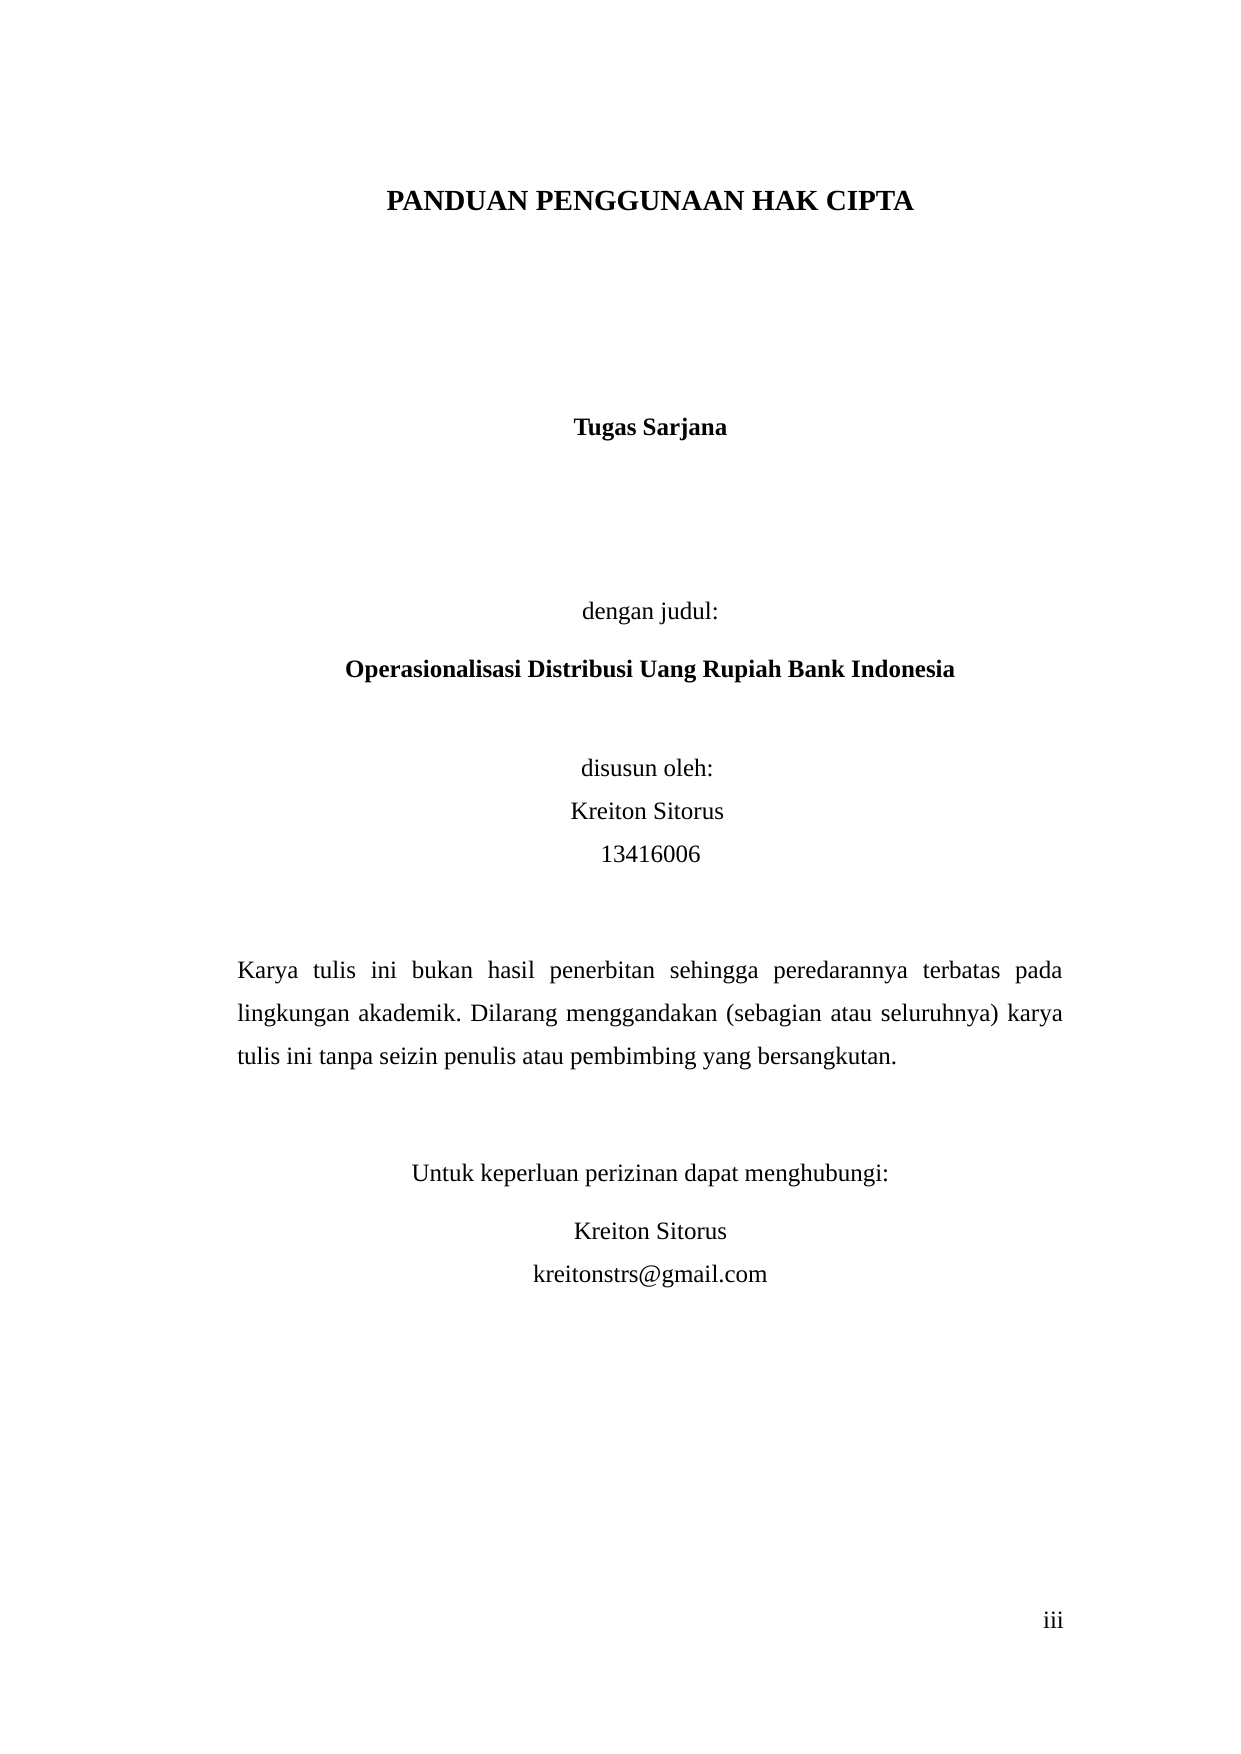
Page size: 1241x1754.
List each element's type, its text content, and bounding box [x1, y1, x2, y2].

text disusun oleh: Kreiton Sitorus 13416006 [237, 709, 1063, 868]
subtitle Panduan Penggunaan Hak Cipta [237, 183, 1063, 217]
text Karya tulis ini bukan hasil penerbitan sehingga peredarannya terbatas pada lingkungan akademik. Dilarang menggandakan (sebagian atau seluruhnya) karya tulis ini tanpa seizin penulis atau pembimbing yang bersangkutan. [237, 955, 1063, 1070]
text Kreiton Sitorus kreitonstrs@gmail.com [237, 1216, 1063, 1288]
text Untuk keperluan perizinan dapat menghubungi: [237, 1158, 1063, 1186]
text dengan judul: [237, 467, 1063, 625]
subtitle Tugas Sarjana [237, 239, 1063, 441]
subtitle Operasionalisasi Distribusi Uang Rupiah Bank Indonesia [237, 654, 1063, 683]
